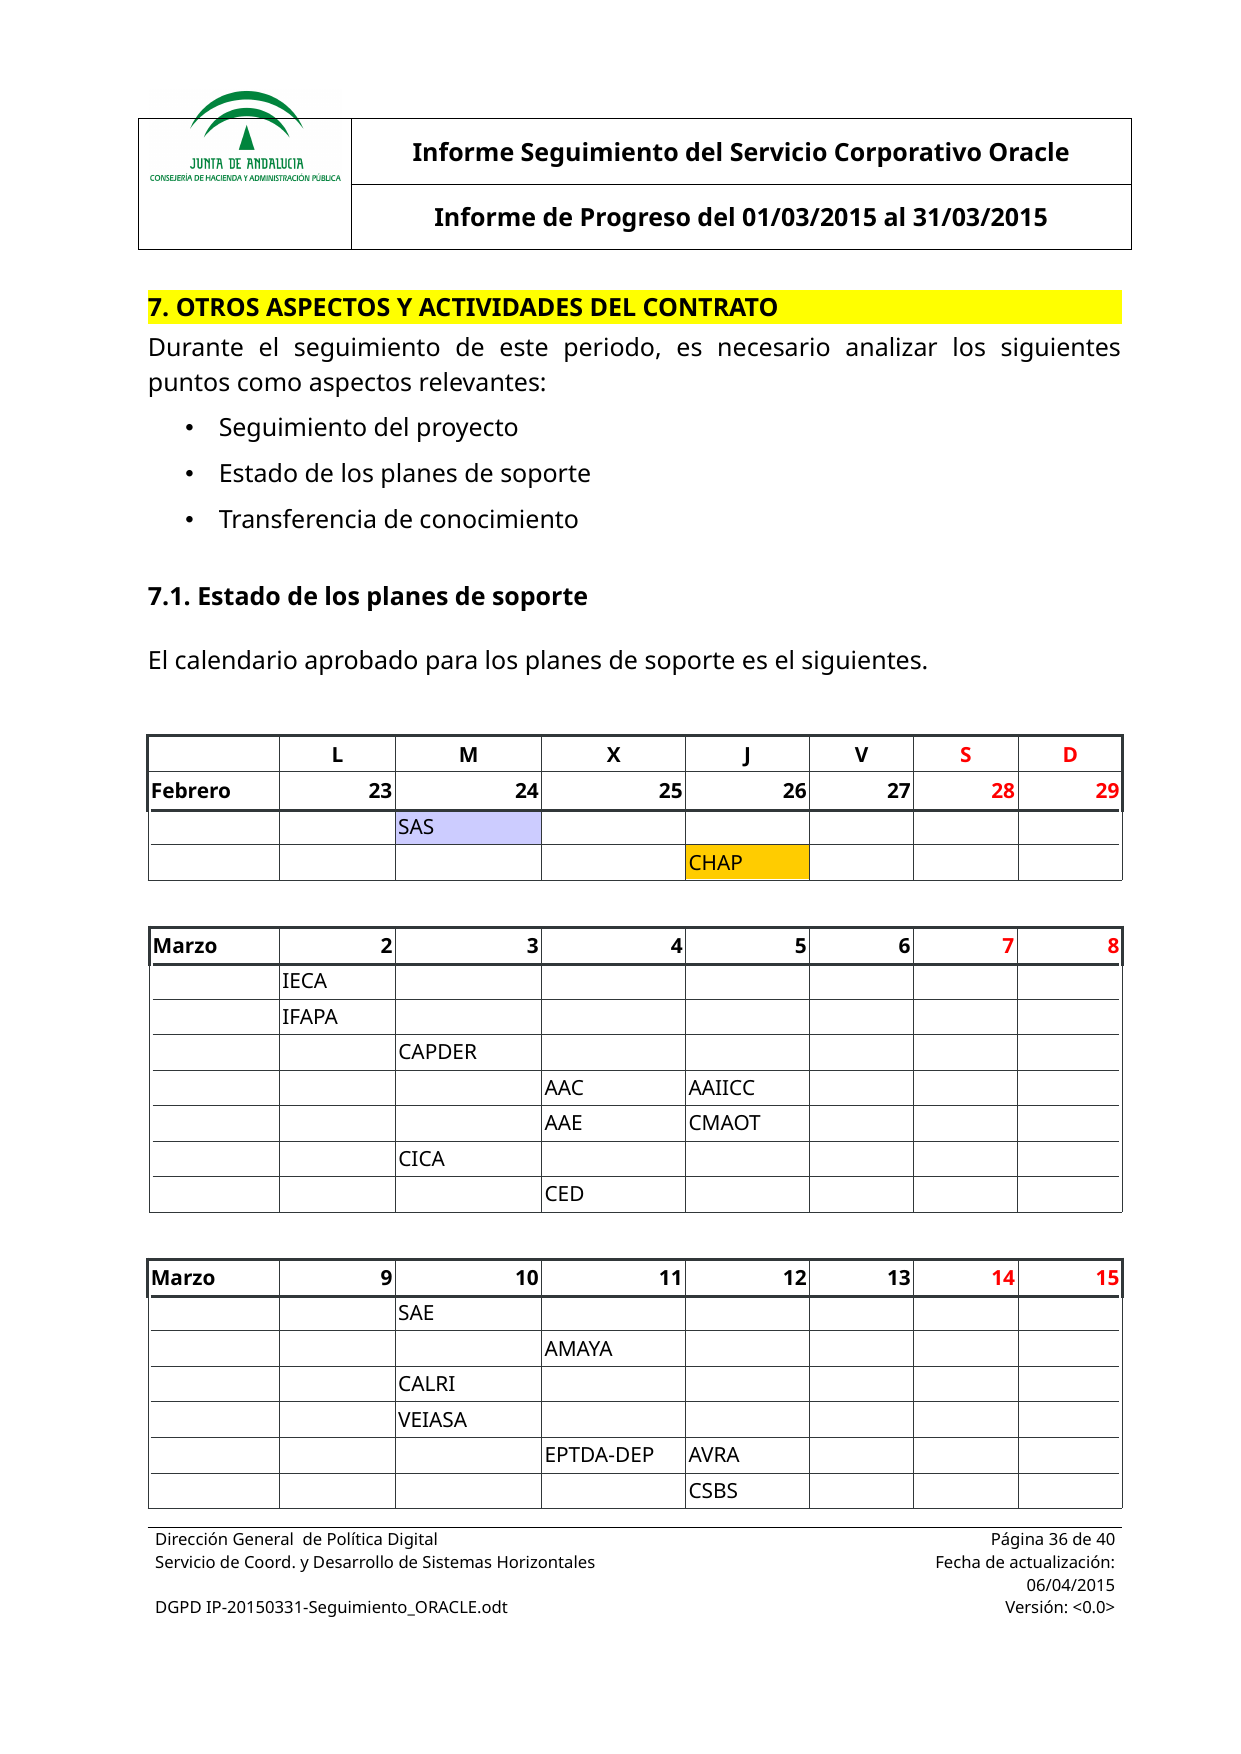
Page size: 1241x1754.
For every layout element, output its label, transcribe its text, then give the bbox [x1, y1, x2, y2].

table_cell [396, 1438, 541, 1472]
table_cell [810, 1331, 913, 1366]
table_cell [542, 1035, 685, 1069]
table_header 11 [542, 1261, 685, 1295]
table_cell [280, 1331, 395, 1366]
table_cell [149, 1295, 279, 1330]
table_cell [810, 1106, 913, 1141]
table_header L [280, 737, 395, 771]
table_cell [1019, 1295, 1122, 1330]
table_cell [1019, 1473, 1122, 1508]
table_cell [810, 966, 913, 998]
table_cell [810, 1367, 913, 1401]
table_header 4 [542, 929, 685, 963]
table_cell [150, 1070, 279, 1105]
table_cell CALRI [396, 1367, 541, 1401]
table_header M [396, 737, 541, 771]
table_cell 25 [542, 772, 685, 808]
table_cell [686, 966, 809, 998]
table_header 10 [396, 1261, 541, 1295]
table_cell 23 [280, 772, 395, 808]
table_cell IFAPA [280, 1000, 395, 1034]
table_cell CAPDER [396, 1035, 541, 1069]
table_header Marzo [149, 1261, 279, 1295]
table_cell [150, 1141, 279, 1176]
table_cell [280, 1106, 395, 1141]
table_cell [1019, 809, 1122, 844]
table_header S [914, 737, 1018, 771]
table_cell [1019, 1401, 1122, 1437]
table_cell [542, 1402, 685, 1437]
table_cell [686, 1298, 809, 1330]
table_header 7 [914, 929, 1017, 963]
table_cell [1018, 999, 1122, 1034]
table_cell [150, 1176, 279, 1212]
table_header J [686, 737, 809, 771]
table_cell [396, 1474, 541, 1508]
table_cell [810, 1000, 913, 1034]
list Transferencia de conocimiento [185, 502, 1122, 536]
table_cell [280, 1177, 395, 1212]
table_cell CMAOT [686, 1106, 809, 1141]
table_cell AAC [542, 1071, 685, 1105]
table_cell [914, 1071, 1017, 1105]
table_cell [150, 1034, 279, 1069]
table_cell [914, 1367, 1018, 1401]
table_cell CHAP [686, 845, 809, 879]
table_cell [1019, 1366, 1122, 1401]
table_cell 27 [810, 772, 913, 808]
table_cell [542, 1298, 685, 1330]
table_header X [542, 737, 685, 771]
table_cell [810, 1035, 913, 1069]
table_cell Febrero [149, 772, 279, 808]
table_cell [149, 1473, 279, 1508]
text El calendario aprobado para los planes de soporte es el siguientes. [148, 642, 1122, 676]
table_cell EPTDA-DEP [542, 1438, 685, 1472]
table_cell CICA [396, 1142, 541, 1176]
table_cell [150, 999, 279, 1034]
table_cell [914, 1000, 1017, 1034]
table_cell [686, 1177, 809, 1212]
text Durante el seguimiento de este periodo, es necesario analizar los siguientes puntos como aspectos relevantes: [148, 330, 1122, 398]
subtitle Estado de los planes de soporte [148, 578, 1122, 612]
table_cell [686, 1331, 809, 1366]
table_cell AAIICC [686, 1071, 809, 1105]
table_cell [542, 1367, 685, 1401]
table_cell [542, 1142, 685, 1176]
list Estado de los planes de soporte [185, 456, 1122, 490]
table_cell [396, 1000, 541, 1034]
table_cell [1018, 1105, 1122, 1141]
table_cell [280, 1367, 395, 1401]
table_cell [686, 1142, 809, 1176]
table_cell [914, 1298, 1018, 1330]
table_cell [686, 1367, 809, 1401]
table_cell [810, 1177, 913, 1212]
table_header V [810, 737, 913, 771]
table_cell [149, 1330, 279, 1366]
table_cell [280, 1071, 395, 1105]
table_cell [396, 1106, 541, 1141]
table_cell CSBS [686, 1474, 809, 1508]
table_header 3 [396, 929, 541, 963]
table_header 9 [280, 1261, 395, 1295]
table_cell [1018, 963, 1122, 998]
table_cell [396, 1071, 541, 1105]
table_header 8 [1018, 929, 1121, 963]
table_cell [280, 1402, 395, 1437]
table_cell [1019, 1330, 1122, 1366]
table_cell [149, 844, 279, 879]
table_cell [149, 1401, 279, 1437]
table_header Marzo [151, 929, 279, 963]
table_cell [686, 1402, 809, 1437]
table_cell [280, 1035, 395, 1069]
table_header [149, 737, 279, 771]
table_cell SAS [396, 812, 541, 844]
table_cell [810, 1402, 913, 1437]
table_cell [1018, 1141, 1122, 1176]
table_cell [914, 1474, 1018, 1508]
table_cell [1019, 1437, 1122, 1472]
table_cell AMAYA [542, 1331, 685, 1366]
table_cell [810, 845, 913, 879]
table_cell [914, 845, 1018, 879]
table_cell [686, 1035, 809, 1069]
table_cell [810, 812, 913, 844]
picture [149, 89, 342, 118]
table_cell 28 [914, 772, 1018, 808]
table_cell [914, 1438, 1018, 1472]
table_cell [914, 1106, 1017, 1141]
table_cell [280, 1142, 395, 1176]
table_cell VEIASA [396, 1402, 541, 1437]
table_header 6 [810, 929, 913, 963]
table_cell [396, 1331, 541, 1366]
table_cell [542, 812, 685, 844]
table_cell [542, 1000, 685, 1034]
list Seguimiento del proyecto [185, 410, 1122, 444]
table_cell [542, 1474, 685, 1508]
table_cell 26 [686, 772, 809, 808]
picture [149, 119, 342, 182]
table_cell [1018, 1176, 1122, 1212]
table_cell [686, 1000, 809, 1034]
table_cell 24 [396, 772, 541, 808]
table_header 13 [810, 1261, 913, 1295]
table_cell [914, 1035, 1017, 1069]
table_header 2 [280, 929, 395, 963]
table_cell [149, 1366, 279, 1401]
table_cell [686, 812, 809, 844]
table_cell [542, 966, 685, 998]
subtitle OTROS ASPECTOS Y ACTIVIDADES DEL CONTRATO [148, 290, 1122, 324]
table_header 12 [686, 1261, 809, 1295]
table_header 5 [686, 929, 809, 963]
table_cell [810, 1438, 913, 1472]
table_cell [810, 1474, 913, 1508]
table_cell [280, 1438, 395, 1472]
table_cell [1018, 1070, 1122, 1105]
table_cell IECA [280, 966, 395, 998]
table_cell [810, 1071, 913, 1105]
table_cell [914, 812, 1018, 844]
table_cell [280, 1474, 395, 1508]
table_cell [810, 1298, 913, 1330]
table_cell [542, 845, 685, 879]
table_cell [396, 1177, 541, 1212]
table_cell [1018, 1034, 1122, 1069]
table_cell [149, 809, 279, 844]
table_cell [914, 1142, 1017, 1176]
table_cell [810, 1142, 913, 1176]
table_cell SAE [396, 1298, 541, 1330]
table_cell [1019, 844, 1122, 879]
table_header 14 [914, 1261, 1018, 1295]
table_cell CED [542, 1177, 685, 1212]
table_cell [396, 845, 541, 879]
table_cell [914, 1331, 1018, 1366]
table_cell [280, 845, 395, 879]
table_cell [150, 963, 279, 998]
table_cell [280, 1298, 395, 1330]
table_cell AVRA [686, 1438, 809, 1472]
table_cell [396, 966, 541, 998]
table_header 15 [1019, 1261, 1121, 1295]
table_cell [914, 966, 1017, 998]
table_header D [1019, 737, 1121, 771]
table_cell [149, 1437, 279, 1472]
table_cell AAE [542, 1106, 685, 1141]
table_cell [280, 812, 395, 844]
table_cell [150, 1105, 279, 1141]
table_cell [914, 1402, 1018, 1437]
table_cell 29 [1019, 772, 1121, 808]
table_cell [914, 1177, 1017, 1212]
